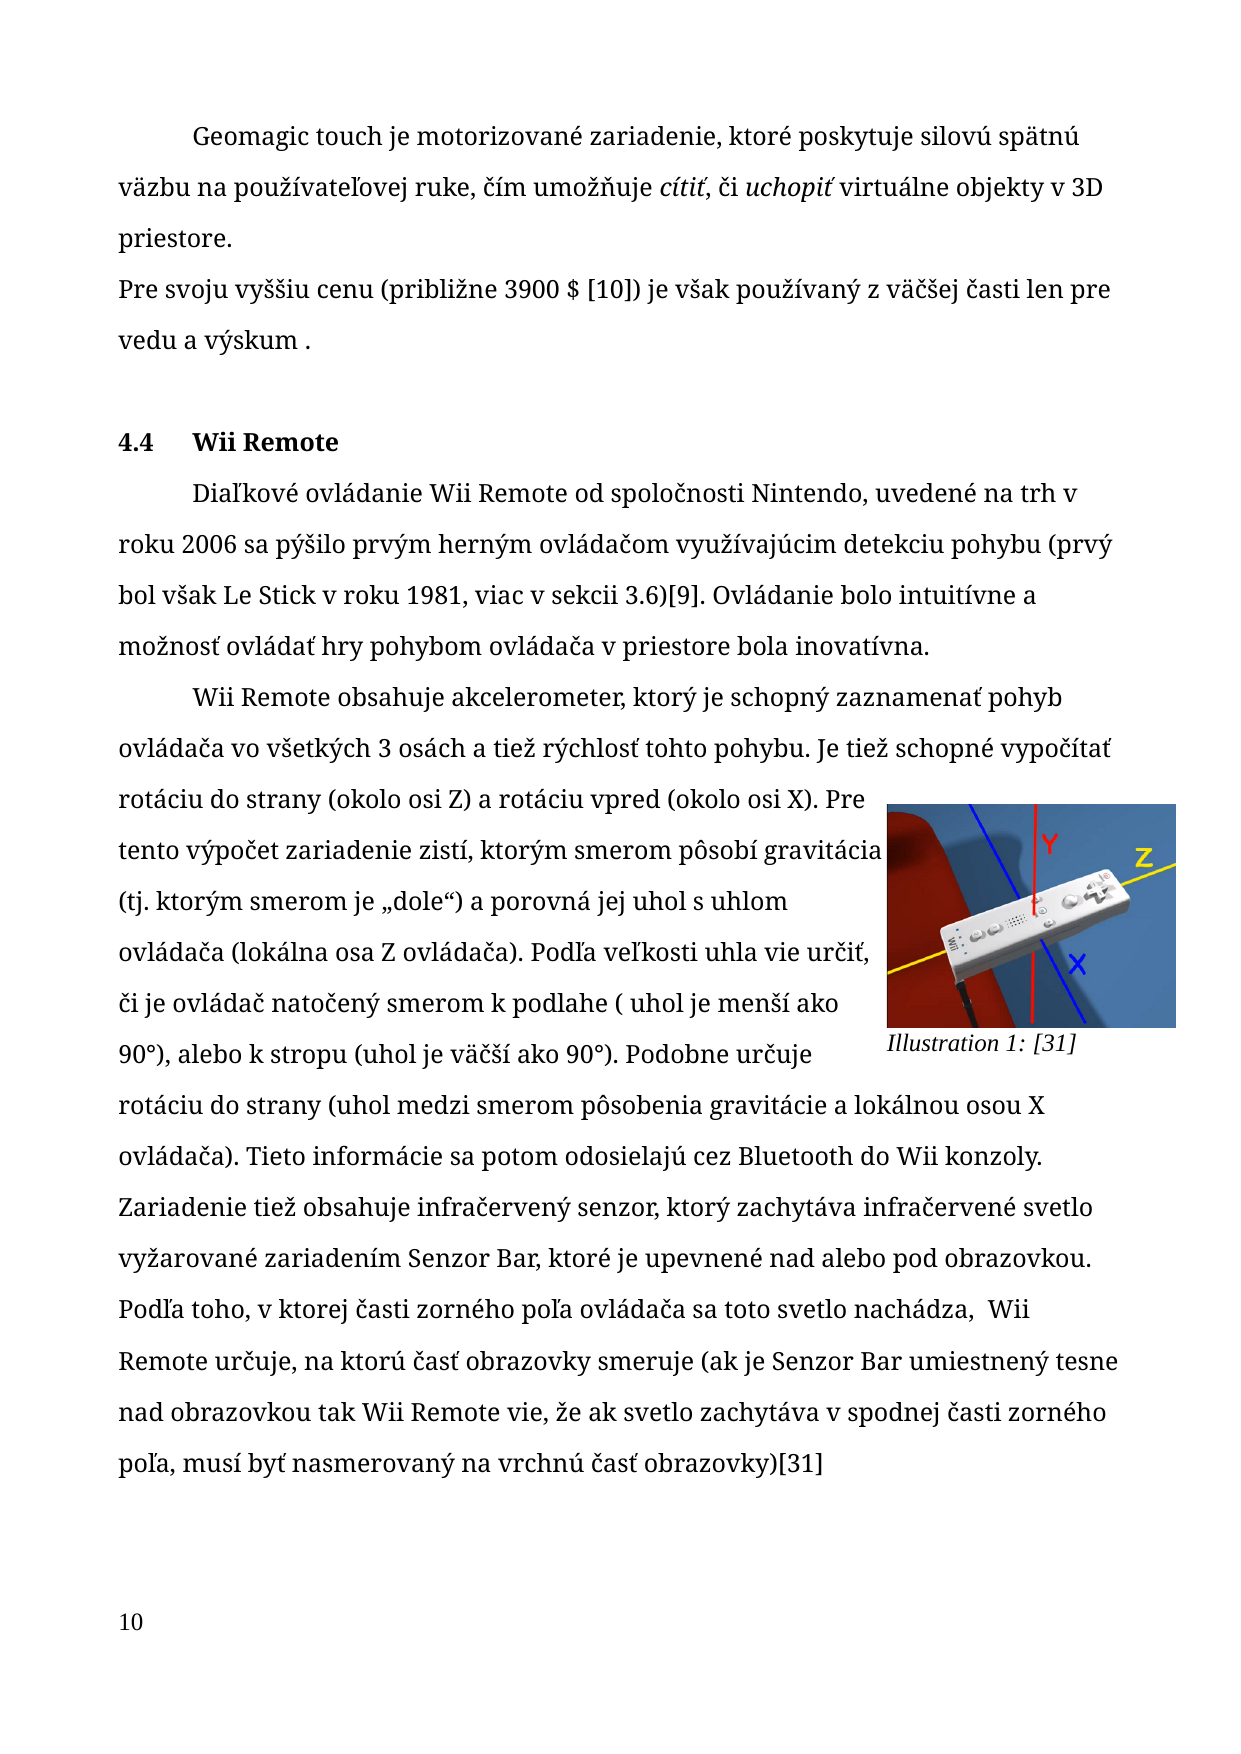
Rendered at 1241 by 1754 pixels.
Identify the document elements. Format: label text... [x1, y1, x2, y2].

list Wii Remote obsahuje akcelerometer, ktorý je schopný zaznamenať pohyb ovládača vo všetkých 3 osách a tiež rýchlosť tohto pohybu. Je tiež schopné vypočítať rotáciu do strany (okolo osi Z) a rotáciu vpred (okolo osi X). Pre tento výpočet zariadenie zistí, ktorým smerom pôsobí gravitácia (tj. ktorým smerom je „dole“) a porovná jej uhol s uhlom ovládača (lokálna osa Z ovládača). Podľa veľkosti uhla vie určiť, či je ovládač natočený smerom k podlahe ( uhol je menší ako 90°), alebo k stropu (uhol je väčší ako 90°). Podobne určuje rotáciu do strany (uhol medzi smerom pôsobenia gravitácie a lokálnou osou X ovládača). Tieto informácie sa potom odosielajú cez Bluetooth do Wii konzoly. Zariadenie tiež obsahuje infračervený senzor, ktorý zachytáva infračervené svetlo vyžarované zariadením Senzor Bar, ktoré je upevnené nad alebo pod obrazovkou. Podľa toho, v ktorej časti zorného poľa ovládača sa toto svetlo nachádza, Wii Remote určuje, na ktorú časť obrazovky smeruje (ak je Senzor Bar umiestnený tesne nad obrazovkou tak Wii Remote vie, že ak svetlo zachytáva v spodnej časti zorného poľa, musí byť nasmerovaný na vrchnú časť obrazovky)[31] [118, 679, 1176, 1479]
list Diaľkové ovládanie Wii Remote od spoločnosti Nintendo, uvedené na trh v roku 2006 sa pýšilo prvým herným ovládačom využívajúcim detekciu pohybu (prvý bol však Le Stick v roku 1981, viac v sekcii 3.6)[9]. Ovládanie bolo intuitívne a možnosť ovládať hry pohybom ovládača v priestore bola inovatívna. [118, 475, 1122, 663]
list Illustration 1: [31] [887, 1028, 1176, 1057]
list 4.4 Wii Remote [118, 424, 1122, 458]
list Geomagic touch je motorizované zariadenie, ktoré poskytuje silovú spätnú väzbu na používateľovej ruke, čím umožňuje cítiť, či uchopiť virtuálne objekty v 3D priestore. Pre svoju vyššiu cenu (približne 3900 $ [10]) je však používaný z väčšej časti len pre vedu a výskum . [118, 118, 1122, 356]
